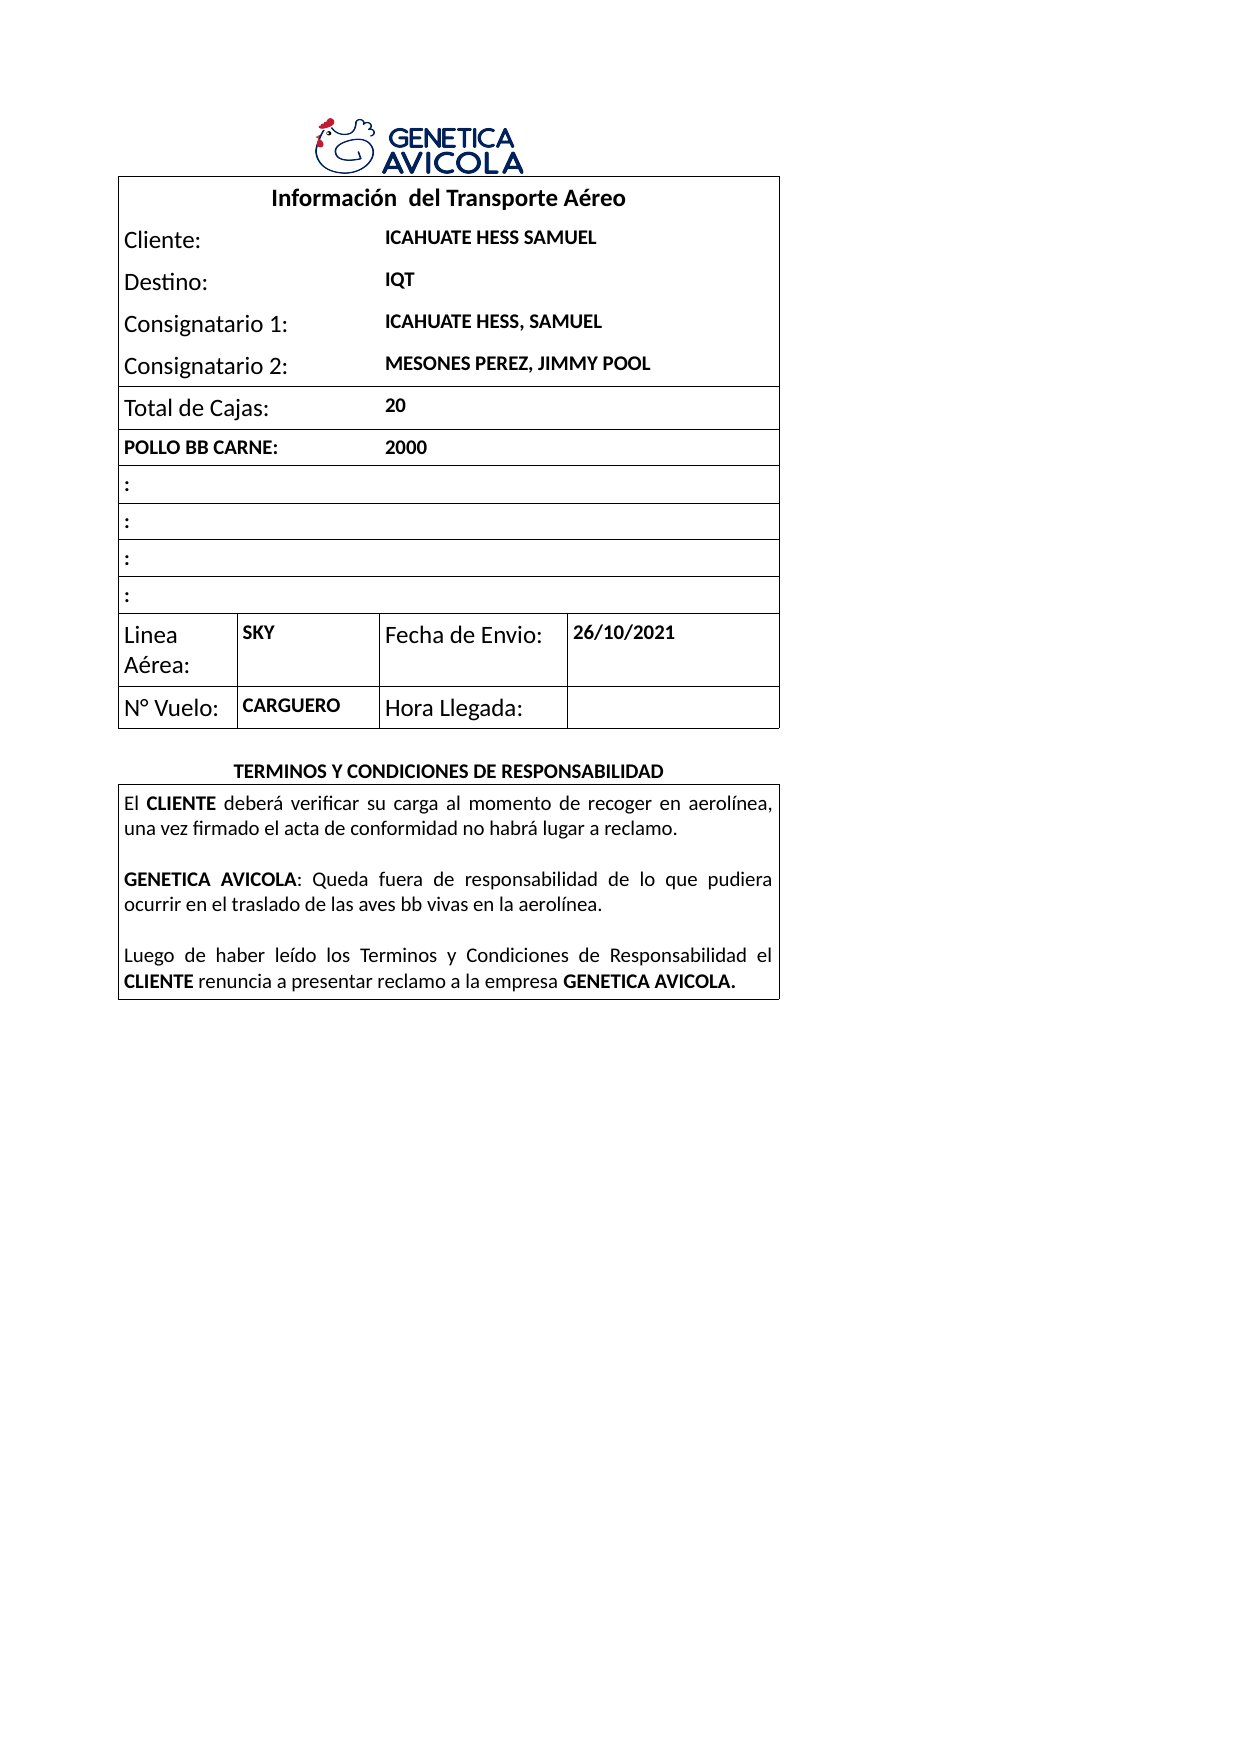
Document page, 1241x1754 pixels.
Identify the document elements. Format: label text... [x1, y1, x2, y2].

table_cell : [119, 540, 379, 576]
table_cell MESONES PEREZ, JIMMY POOL [379, 344, 779, 386]
table_cell [379, 577, 779, 613]
table_cell [568, 687, 779, 728]
table_cell ICAHUATE HESS SAMUEL [379, 219, 779, 260]
table_cell POLLO BB CARNE: [119, 430, 379, 465]
table_cell TERMINOS Y CONDICIONES DE RESPONSABILIDAD [118, 729, 779, 784]
table_cell 26/10/2021 [568, 614, 779, 686]
table_cell Fecha de Envio: [380, 614, 567, 686]
table_cell : [119, 577, 379, 613]
table_cell N° Vuelo: [119, 687, 237, 728]
table_cell : [119, 504, 379, 539]
table_cell Hora Llegada: [380, 687, 567, 728]
table_cell Total de Cajas: [119, 387, 379, 428]
table_cell 2000 [379, 430, 779, 465]
table_cell Linea Aérea: [119, 614, 237, 686]
table_cell Destino: [119, 260, 379, 302]
table_cell ICAHUATE HESS, SAMUEL [379, 303, 779, 344]
table_cell El CLIENTE deberá verificar su carga al momento de recoger en aerolínea, una vez firmado el acta de conformidad no habrá lugar a reclamo. GENETICA AVICOLA: Queda fuera de responsabilidad de lo que pudiera ocurrir en el traslado de las aves bb vivas en la aerolínea. Luego de haber leído los Terminos y Condiciones de Responsabilidad el CLIENTE renuncia a presentar reclamo a la empresa GENETICA AVICOLA. [119, 785, 779, 999]
picture [315, 118, 524, 174]
table_cell Cliente: [119, 219, 379, 260]
table_cell SKY [238, 614, 379, 686]
table_cell : [119, 466, 379, 502]
table_cell [379, 504, 779, 539]
table_cell IQT [379, 260, 779, 302]
table_cell Consignatario 1: [119, 303, 379, 344]
table_cell Consignatario 2: [119, 344, 379, 386]
table_header Información del Transporte Aéreo [119, 177, 779, 218]
table_cell 20 [379, 387, 779, 428]
table_cell CARGUERO [238, 687, 379, 728]
table_cell [379, 540, 779, 576]
table_cell [379, 466, 779, 502]
